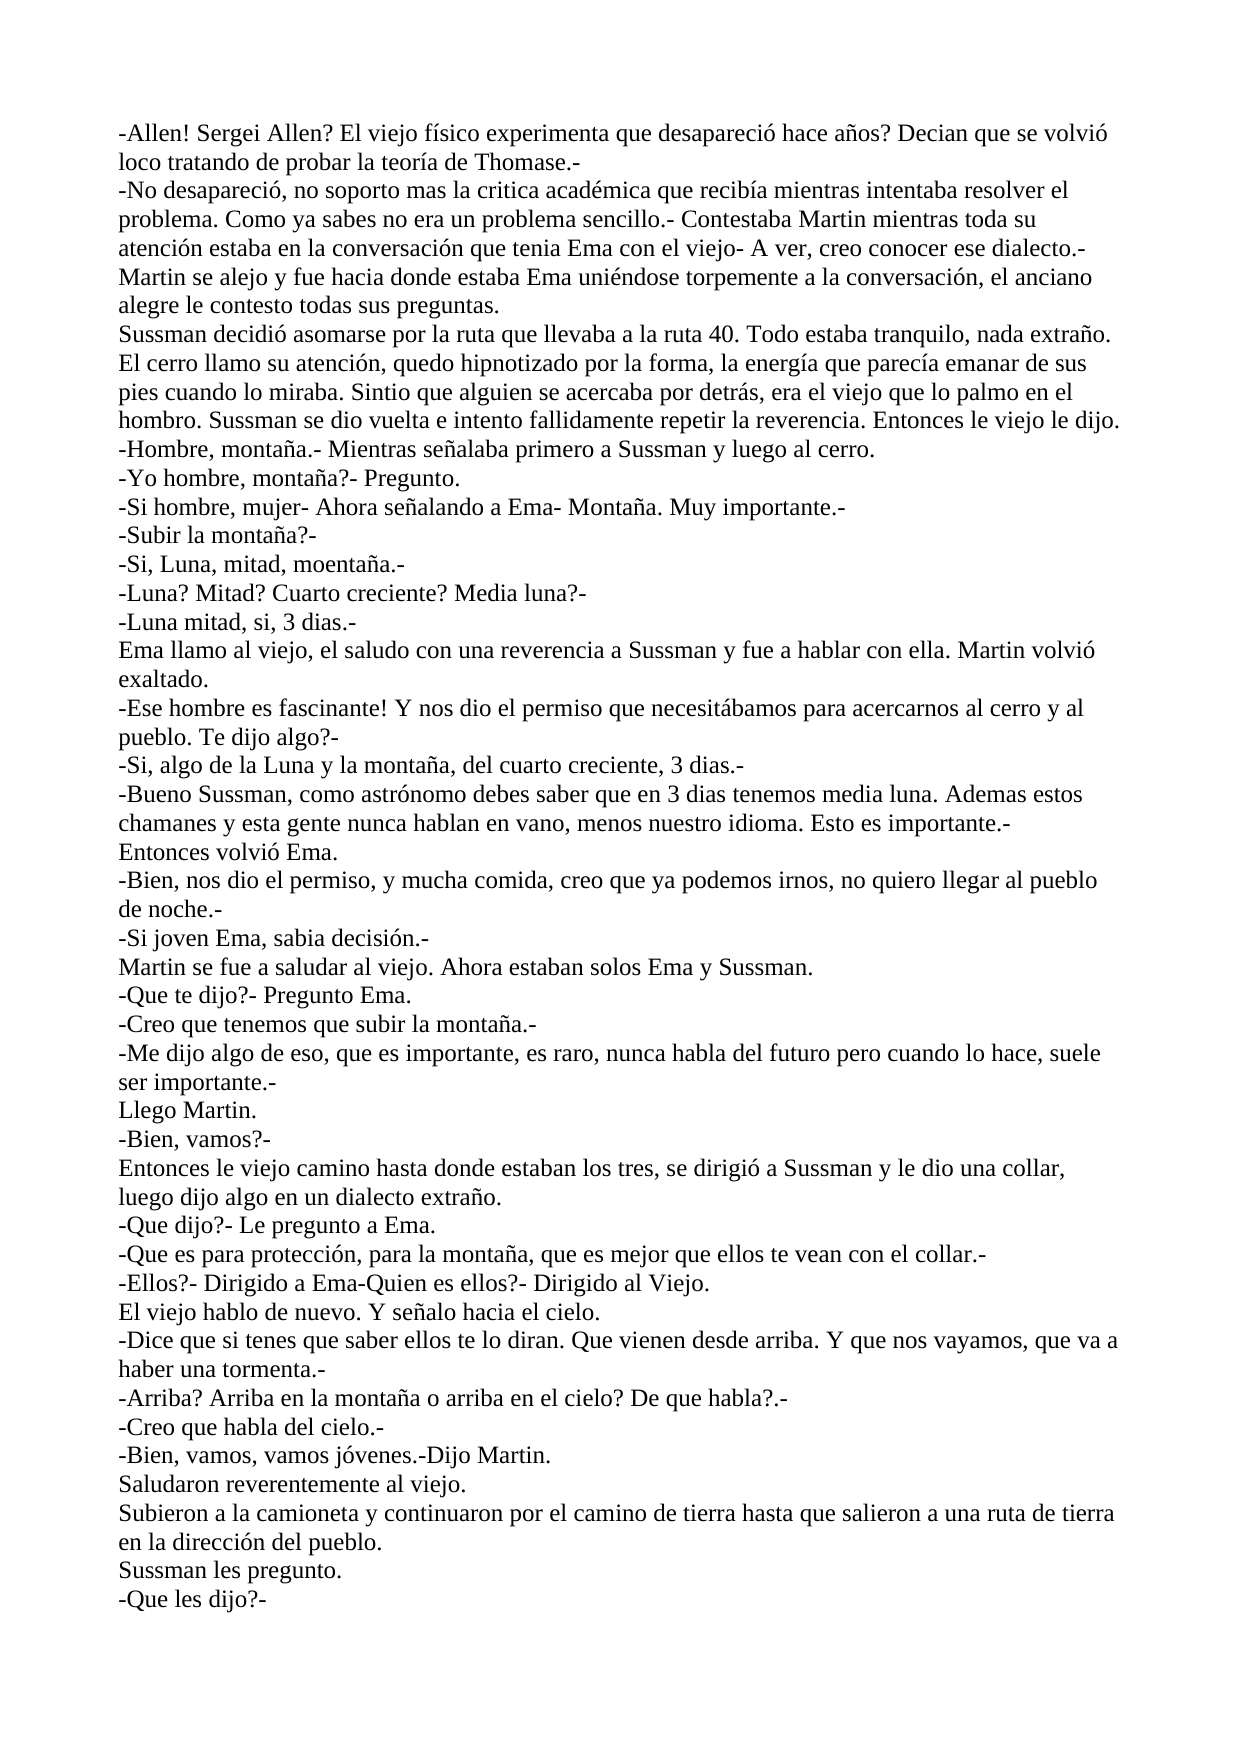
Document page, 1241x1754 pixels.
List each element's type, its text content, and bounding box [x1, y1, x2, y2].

text -Luna? Mitad? Cuarto creciente? Media luna?- [118, 578, 1122, 607]
text -Me dijo algo de eso, que es importante, es raro, nunca habla del futuro pero cuando lo hace, suele ser importante.- [118, 1038, 1122, 1096]
text -Que dijo?- Le pregunto a Ema. [118, 1211, 1122, 1239]
text -Que es para protección, para la montaña, que es mejor que ellos te vean con el collar.- [118, 1239, 1122, 1268]
text -Que les dijo?- [118, 1584, 1122, 1613]
text Entonces le viejo camino hasta donde estaban los tres, se dirigió a Sussman y le dio una collar, luego dijo algo en un dialecto extraño. [118, 1153, 1122, 1211]
text -Bien, vamos?- [118, 1124, 1122, 1153]
text -Creo que tenemos que subir la montaña.- [118, 1009, 1122, 1038]
text -No desapareció, no soporto mas la critica académica que recibía mientras intentaba resolver el problema. Como ya sabes no era un problema sencillo.- Contestaba Martin mientras toda su atención estaba en la conversación que tenia Ema con el viejo- A ver, creo conocer ese dialecto.- [118, 176, 1122, 262]
text -Si joven Ema, sabia decisión.- [118, 923, 1122, 952]
text -Bien, nos dio el permiso, y mucha comida, creo que ya podemos irnos, no quiero llegar al pueblo de noche.- [118, 866, 1122, 923]
text Ema llamo al viejo, el saludo con una reverencia a Sussman y fue a hablar con ella. Martin volvió exaltado. [118, 636, 1122, 693]
text -Si, Luna, mitad, moentaña.- [118, 549, 1122, 578]
text El cerro llamo su atención, quedo hipnotizado por la forma, la energía que parecía emanar de sus pies cuando lo miraba. Sintio que alguien se acercaba por detrás, era el viejo que lo palmo en el hombro. Sussman se dio vuelta e intento fallidamente repetir la reverencia. Entonces le viejo le dijo. [118, 348, 1122, 434]
text -Yo hombre, montaña?- Pregunto. [118, 463, 1122, 492]
text Martin se alejo y fue hacia donde estaba Ema uniéndose torpemente a la conversación, el anciano alegre le contesto todas sus preguntas. [118, 262, 1122, 319]
text Sussman les pregunto. [118, 1556, 1122, 1584]
text Martin se fue a saludar al viejo. Ahora estaban solos Ema y Sussman. [118, 952, 1122, 981]
text -Creo que habla del cielo.- [118, 1412, 1122, 1441]
text -Si hombre, mujer- Ahora señalando a Ema- Montaña. Muy importante.- [118, 492, 1122, 521]
text -Ese hombre es fascinante! Y nos dio el permiso que necesitábamos para acercarnos al cerro y al pueblo. Te dijo algo?- [118, 693, 1122, 751]
text -Allen! Sergei Allen? El viejo físico experimenta que desapareció hace años? Decian que se volvió loco tratando de probar la teoría de Thomase.- [118, 118, 1122, 176]
text Entonces volvió Ema. [118, 837, 1122, 866]
text -Bien, vamos, vamos jóvenes.-Dijo Martin. [118, 1441, 1122, 1469]
text Sussman decidió asomarse por la ruta que llevaba a la ruta 40. Todo estaba tranquilo, nada extraño. [118, 319, 1122, 348]
text -Arriba? Arriba en la montaña o arriba en el cielo? De que habla?.- [118, 1383, 1122, 1412]
text El viejo hablo de nuevo. Y señalo hacia el cielo. [118, 1297, 1122, 1326]
text Subieron a la camioneta y continuaron por el camino de tierra hasta que salieron a una ruta de tierra en la dirección del pueblo. [118, 1498, 1122, 1556]
text -Que te dijo?- Pregunto Ema. [118, 981, 1122, 1009]
text -Luna mitad, si, 3 dias.- [118, 607, 1122, 636]
text Llego Martin. [118, 1096, 1122, 1124]
text Saludaron reverentemente al viejo. [118, 1469, 1122, 1498]
text -Ellos?- Dirigido a Ema-Quien es ellos?- Dirigido al Viejo. [118, 1268, 1122, 1297]
text -Bueno Sussman, como astrónomo debes saber que en 3 dias tenemos media luna. Ademas estos chamanes y esta gente nunca hablan en vano, menos nuestro idioma. Esto es importante.- [118, 779, 1122, 837]
text -Subir la montaña?- [118, 521, 1122, 549]
text -Dice que si tenes que saber ellos te lo diran. Que vienen desde arriba. Y que nos vayamos, que va a haber una tormenta.- [118, 1326, 1122, 1383]
text -Si, algo de la Luna y la montaña, del cuarto creciente, 3 dias.- [118, 751, 1122, 779]
text -Hombre, montaña.- Mientras señalaba primero a Sussman y luego al cerro. [118, 434, 1122, 463]
